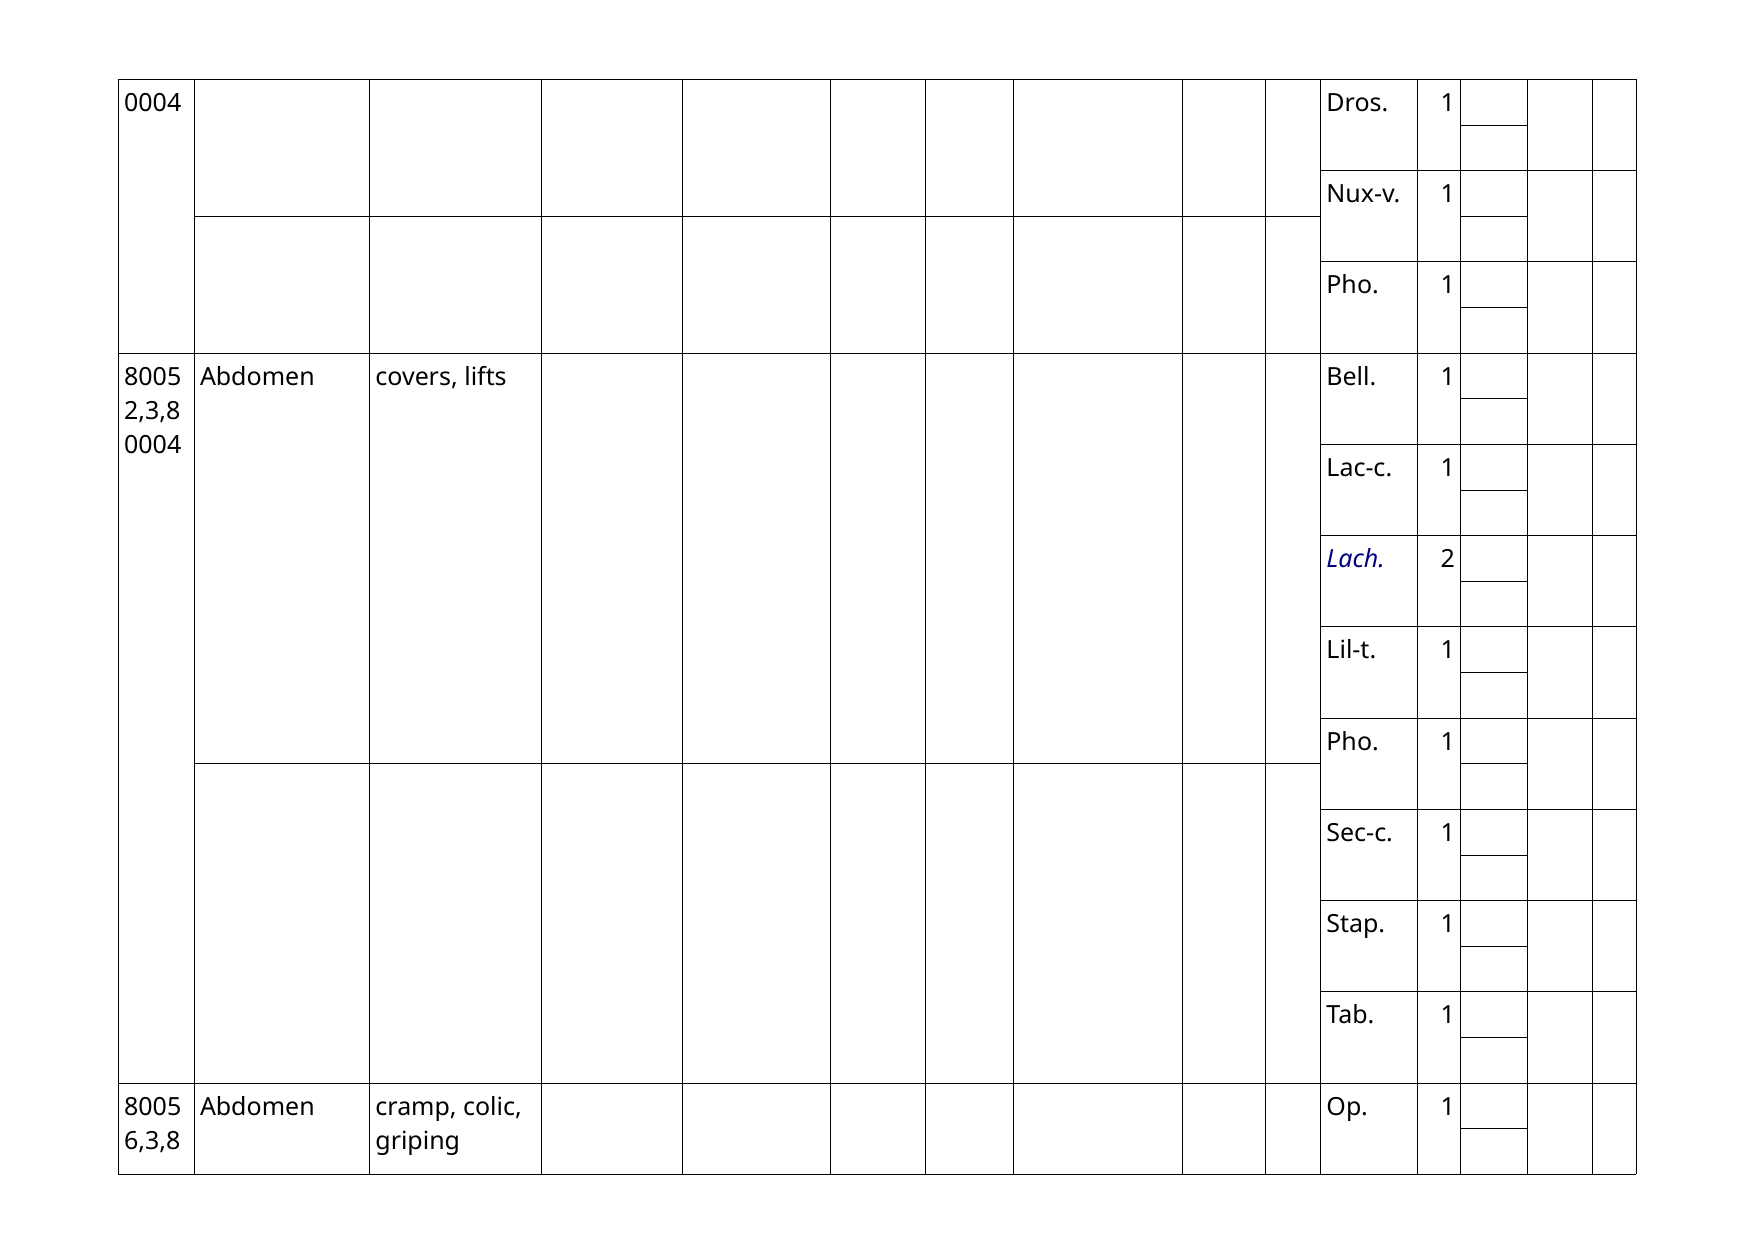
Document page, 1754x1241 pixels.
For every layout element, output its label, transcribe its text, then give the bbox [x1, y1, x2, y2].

table_cell [542, 217, 682, 353]
table_cell [926, 1084, 1013, 1174]
table_cell Dros. [1321, 80, 1417, 170]
table_cell [1528, 627, 1592, 718]
table_cell Abdomen [195, 354, 369, 763]
table_cell [1461, 171, 1527, 216]
table_cell [1593, 992, 1636, 1083]
table_cell [370, 764, 541, 1083]
table_cell [1461, 856, 1527, 900]
table_cell [1528, 536, 1592, 626]
table_cell Lil-t. [1321, 627, 1417, 718]
table_cell [1528, 719, 1592, 809]
table_cell [1461, 947, 1527, 991]
table_cell [370, 80, 541, 216]
table_cell Nux-v. [1321, 171, 1417, 261]
table_cell [1461, 582, 1527, 626]
table_cell [1461, 627, 1527, 672]
table_cell Abdomen [195, 1084, 369, 1174]
table_cell [1183, 80, 1265, 216]
table_cell 1 [1418, 719, 1460, 809]
table_cell [1266, 80, 1320, 216]
table_cell [1183, 217, 1265, 353]
table_cell [1528, 354, 1592, 444]
table_cell [1266, 217, 1320, 353]
table_cell [831, 764, 925, 1083]
table_cell [1528, 445, 1592, 535]
table_cell [1461, 126, 1527, 170]
table_cell [542, 1084, 682, 1174]
table_cell [683, 1084, 830, 1174]
table_cell [926, 80, 1013, 216]
table_cell [1528, 80, 1592, 170]
table_cell 0004 [119, 80, 194, 353]
table_cell [683, 217, 830, 353]
table_cell [1461, 399, 1527, 444]
table_cell 1 [1418, 354, 1460, 444]
table_cell [1014, 1084, 1182, 1174]
table_cell [1014, 80, 1182, 216]
table_cell [1183, 354, 1265, 763]
table_cell 2 [1418, 536, 1460, 626]
table_cell [1461, 217, 1527, 261]
table_cell [1461, 992, 1527, 1037]
table_cell 1 [1418, 627, 1460, 718]
table_cell [1461, 491, 1527, 535]
table_cell [926, 217, 1013, 353]
table_cell [1528, 901, 1592, 991]
table_cell [926, 764, 1013, 1083]
table_cell Op. [1321, 1084, 1417, 1174]
table_cell [1014, 217, 1182, 353]
table_cell [542, 764, 682, 1083]
table_cell [1593, 354, 1636, 444]
table_cell Lach. [1321, 536, 1417, 626]
table_cell [683, 80, 830, 216]
table_cell Bell. [1321, 354, 1417, 444]
table_cell [195, 217, 369, 353]
table_cell [1461, 719, 1527, 763]
table_cell [1461, 764, 1527, 809]
table_cell [1461, 1038, 1527, 1083]
table_cell 80052,3,80004 [119, 354, 194, 1083]
table_cell [1528, 1084, 1592, 1174]
table_cell Sec-c. [1321, 810, 1417, 900]
table_cell [1183, 764, 1265, 1083]
table_cell [1461, 1129, 1527, 1174]
table_cell [1593, 445, 1636, 535]
table_cell 1 [1418, 901, 1460, 991]
table_cell [542, 354, 682, 763]
table_cell [1266, 1084, 1320, 1174]
table_cell Pho. [1321, 262, 1417, 353]
table_cell [1593, 1084, 1636, 1174]
table_cell [1461, 354, 1527, 398]
table_cell [1014, 764, 1182, 1083]
table_cell [1528, 992, 1592, 1083]
table_cell [1528, 810, 1592, 900]
table_cell [831, 1084, 925, 1174]
table_cell 1 [1418, 810, 1460, 900]
table_cell 1 [1418, 992, 1460, 1083]
table_cell [683, 764, 830, 1083]
table_cell [1461, 1084, 1527, 1128]
table_cell [1593, 719, 1636, 809]
table_cell Lac-c. [1321, 445, 1417, 535]
table_cell [926, 354, 1013, 763]
table_cell [1593, 80, 1636, 170]
table_cell cramp, colic, griping [370, 1084, 541, 1174]
table_cell Tab. [1321, 992, 1417, 1083]
table_cell Pho. [1321, 719, 1417, 809]
table_cell 1 [1418, 171, 1460, 261]
table_cell [1266, 354, 1320, 763]
table_cell [831, 80, 925, 216]
table_cell [1593, 171, 1636, 261]
table_cell [1528, 171, 1592, 261]
table_cell 80056,3,8 [119, 1084, 194, 1174]
table_cell [1461, 445, 1527, 489]
table_cell Stap. [1321, 901, 1417, 991]
table_cell [1461, 262, 1527, 307]
table_cell [1593, 810, 1636, 900]
table_cell [542, 80, 682, 216]
table_cell [1528, 262, 1592, 353]
table_cell [1266, 764, 1320, 1083]
table_cell [1461, 673, 1527, 718]
table_cell [831, 217, 925, 353]
table_cell [1461, 901, 1527, 946]
table_cell [1593, 627, 1636, 718]
table_cell [195, 764, 369, 1083]
table_cell [1014, 354, 1182, 763]
table_cell [1593, 262, 1636, 353]
table_cell [1461, 536, 1527, 581]
table_cell [683, 354, 830, 763]
table_cell 1 [1418, 445, 1460, 535]
table_cell [1593, 536, 1636, 626]
table_cell [1461, 308, 1527, 353]
table_cell [1593, 901, 1636, 991]
table_cell 1 [1418, 80, 1460, 170]
table_cell [831, 354, 925, 763]
table_cell [370, 217, 541, 353]
table_cell [195, 80, 369, 216]
table_cell 1 [1418, 262, 1460, 353]
table_cell [1183, 1084, 1265, 1174]
table_cell 1 [1418, 1084, 1460, 1174]
table_cell [1461, 80, 1527, 124]
table_cell [1461, 810, 1527, 854]
table_cell covers, lifts [370, 354, 541, 763]
